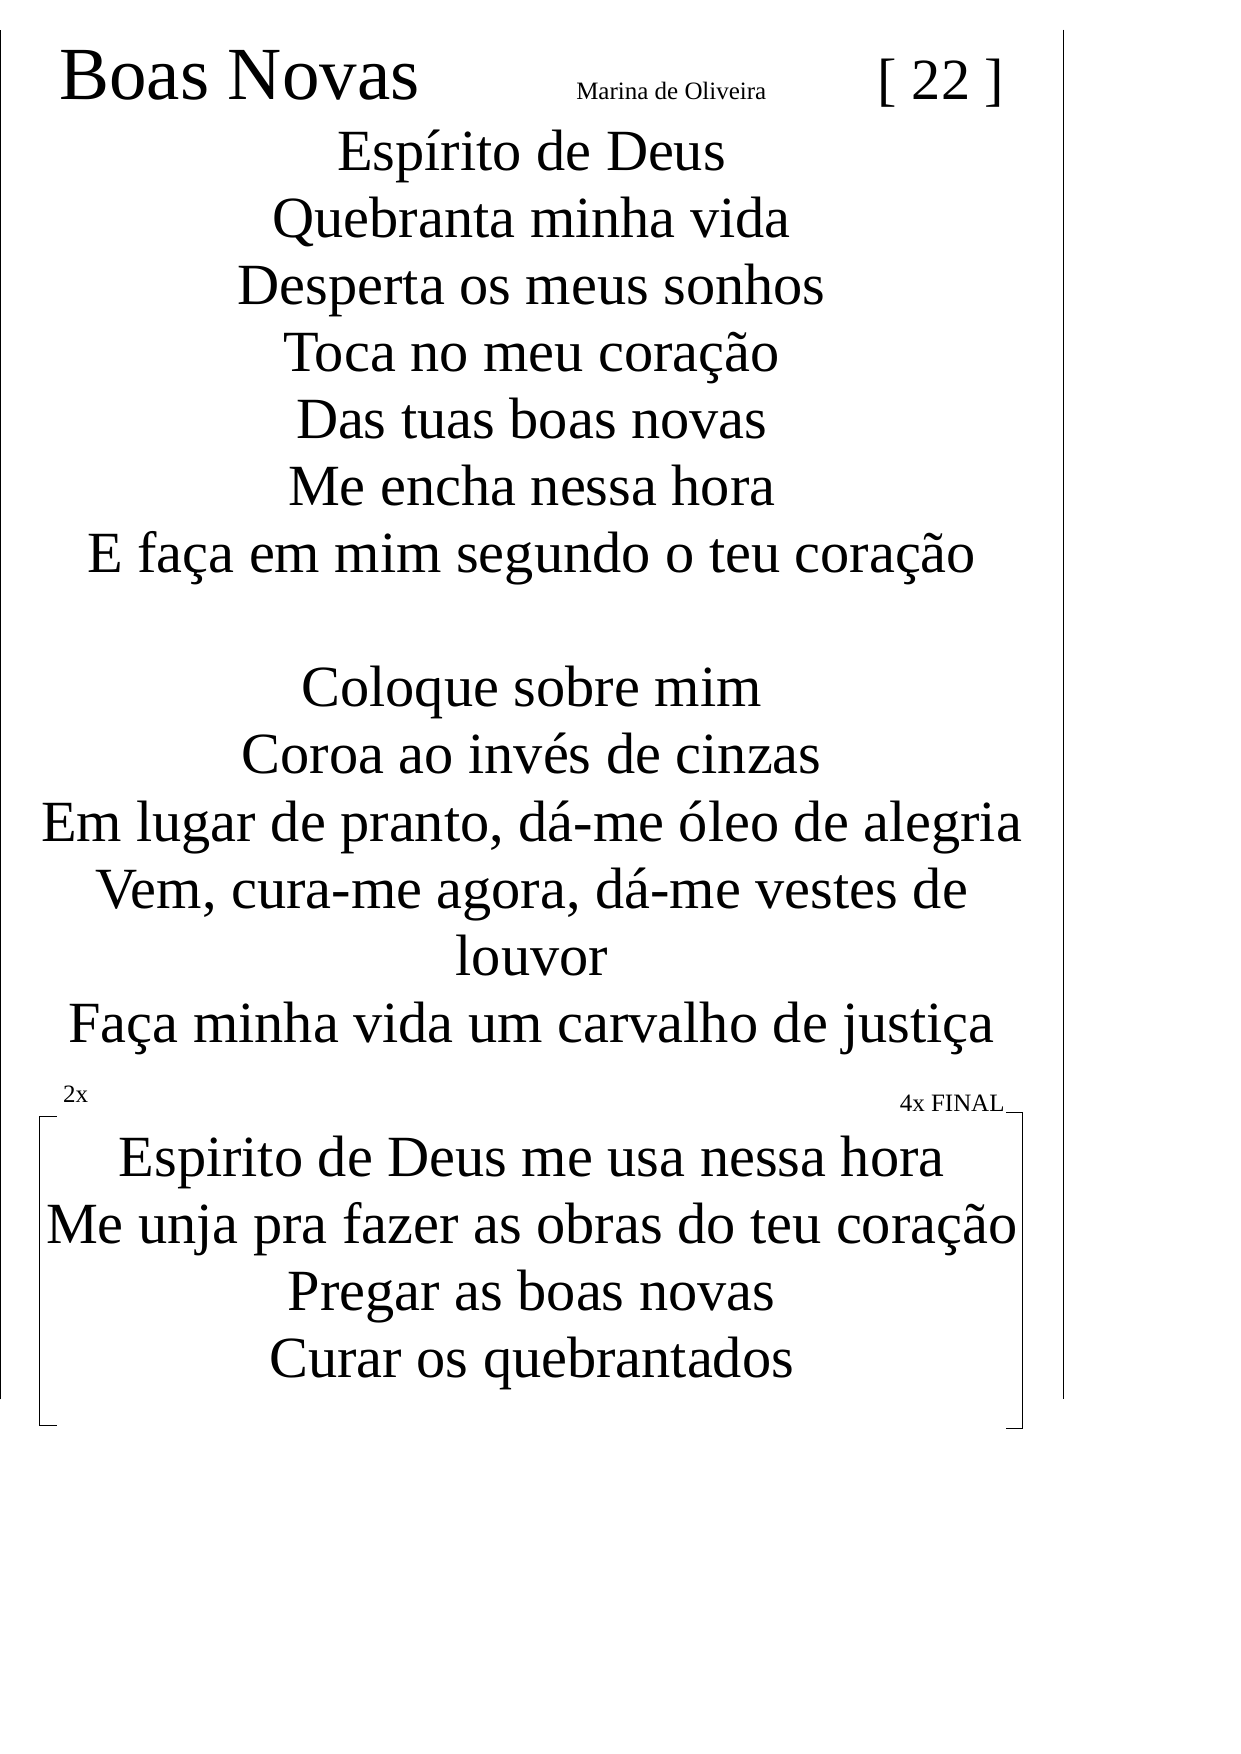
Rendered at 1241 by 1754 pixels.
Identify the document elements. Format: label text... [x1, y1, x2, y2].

text Toca no meu coração [29, 317, 1033, 384]
text E faça em mim segundo o teu coração [29, 518, 1033, 585]
text Coloque sobre mim [29, 652, 1033, 719]
text Desperta os meus sonhos [29, 250, 1033, 317]
text Curar os quebrantados [40, 1323, 1022, 1390]
text [1023, 1323, 1033, 1390]
text Me unja pra fazer as obras do teu coração [40, 1189, 1022, 1256]
text Quebranta minha vida [29, 183, 1033, 250]
text Faça minha vida um carvalho de justiça [29, 988, 1033, 1055]
text [29, 1256, 39, 1323]
text [1023, 1256, 1033, 1323]
text [29, 1323, 39, 1390]
text Vem, cura-me agora, dá-me vestes de louvor [29, 854, 1033, 988]
text Em lugar de pranto, dá-me óleo de alegria [29, 787, 1033, 854]
text Pregar as boas novas [40, 1256, 1022, 1323]
text Das tuas boas novas [29, 384, 1033, 451]
text Me encha nessa hora [29, 451, 1033, 518]
text Espírito de Deus [29, 116, 1033, 183]
text Espirito de Deus me usa nessa hora [40, 1122, 1022, 1189]
text Boas Novas Marina de Oliveira [ 22 ] [29, 29, 1033, 116]
text Coroa ao invés de cinzas [29, 719, 1033, 787]
